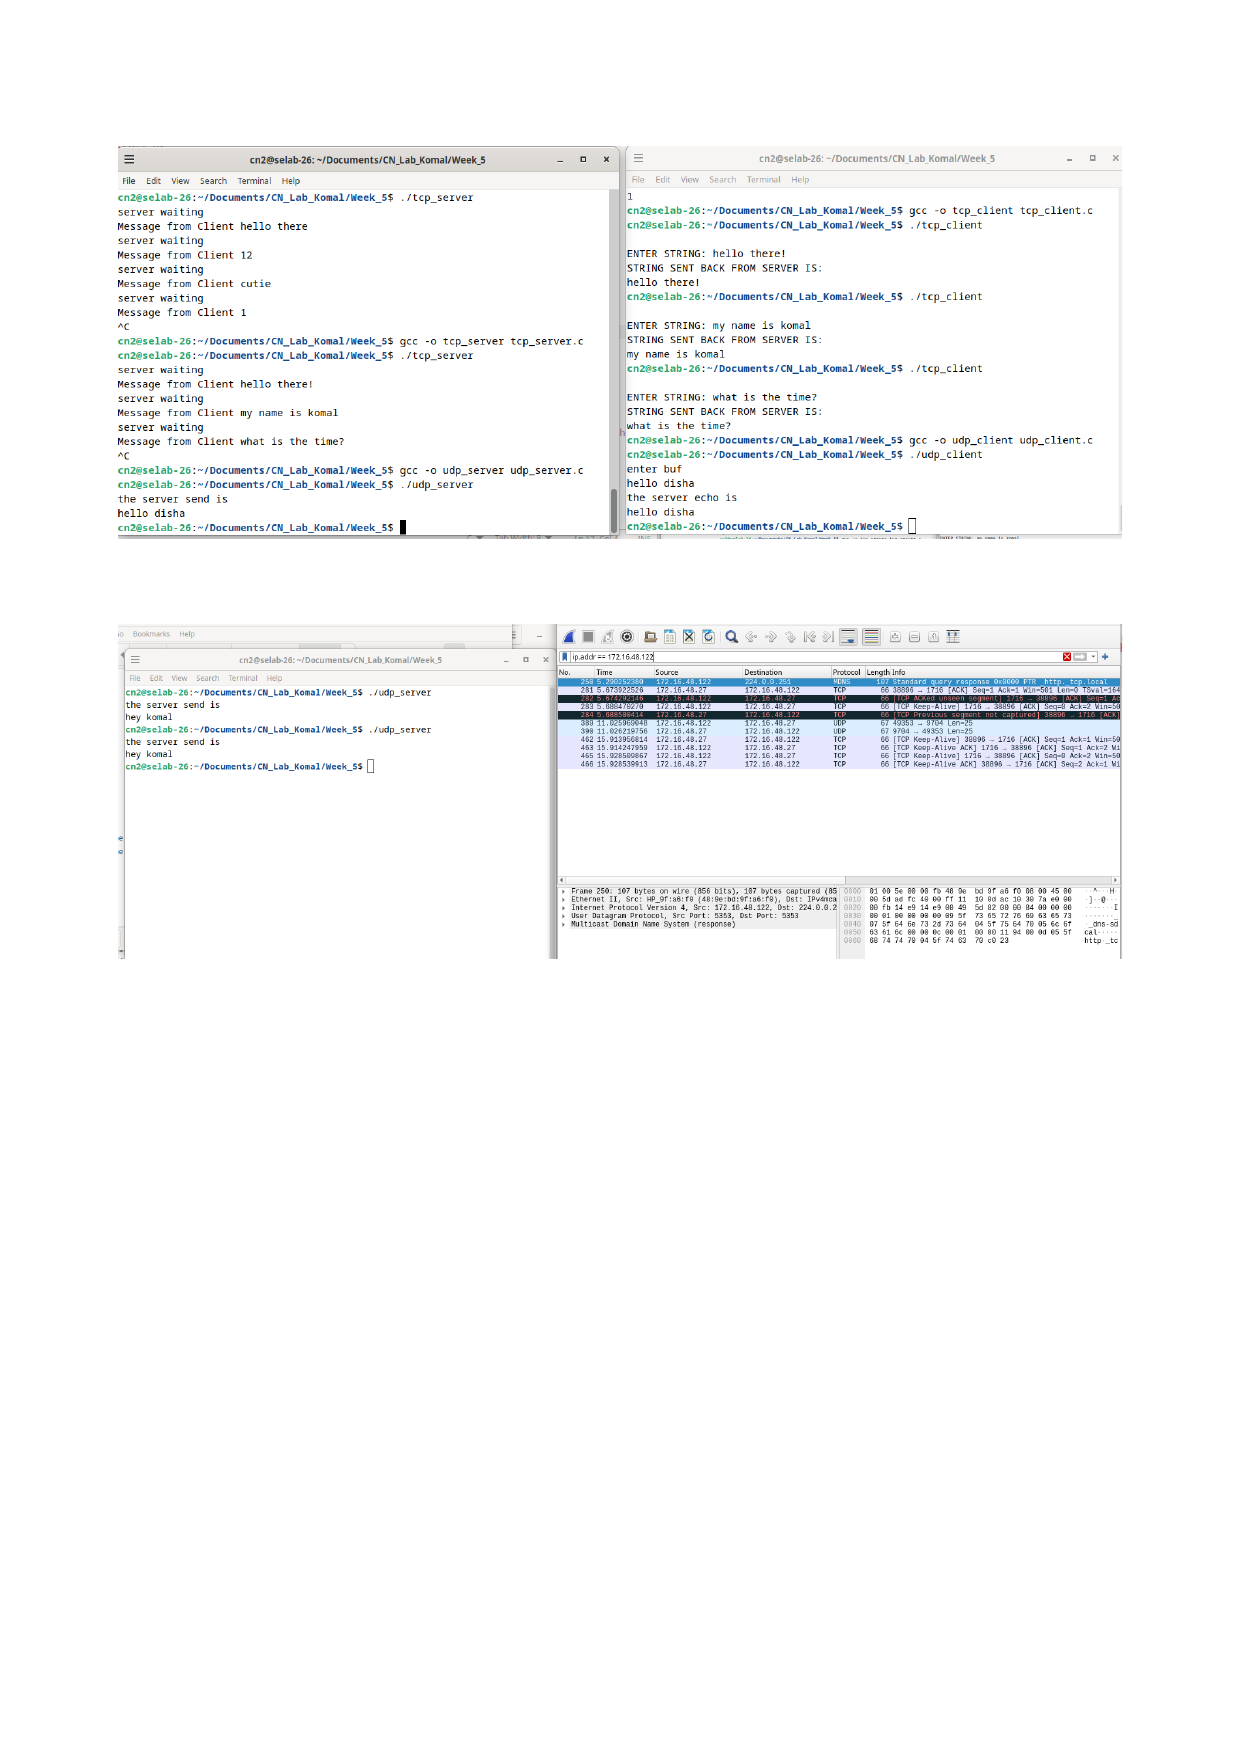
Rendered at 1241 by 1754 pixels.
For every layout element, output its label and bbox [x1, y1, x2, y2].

picture [118, 624, 1123, 959]
picture [118, 146, 1123, 539]
